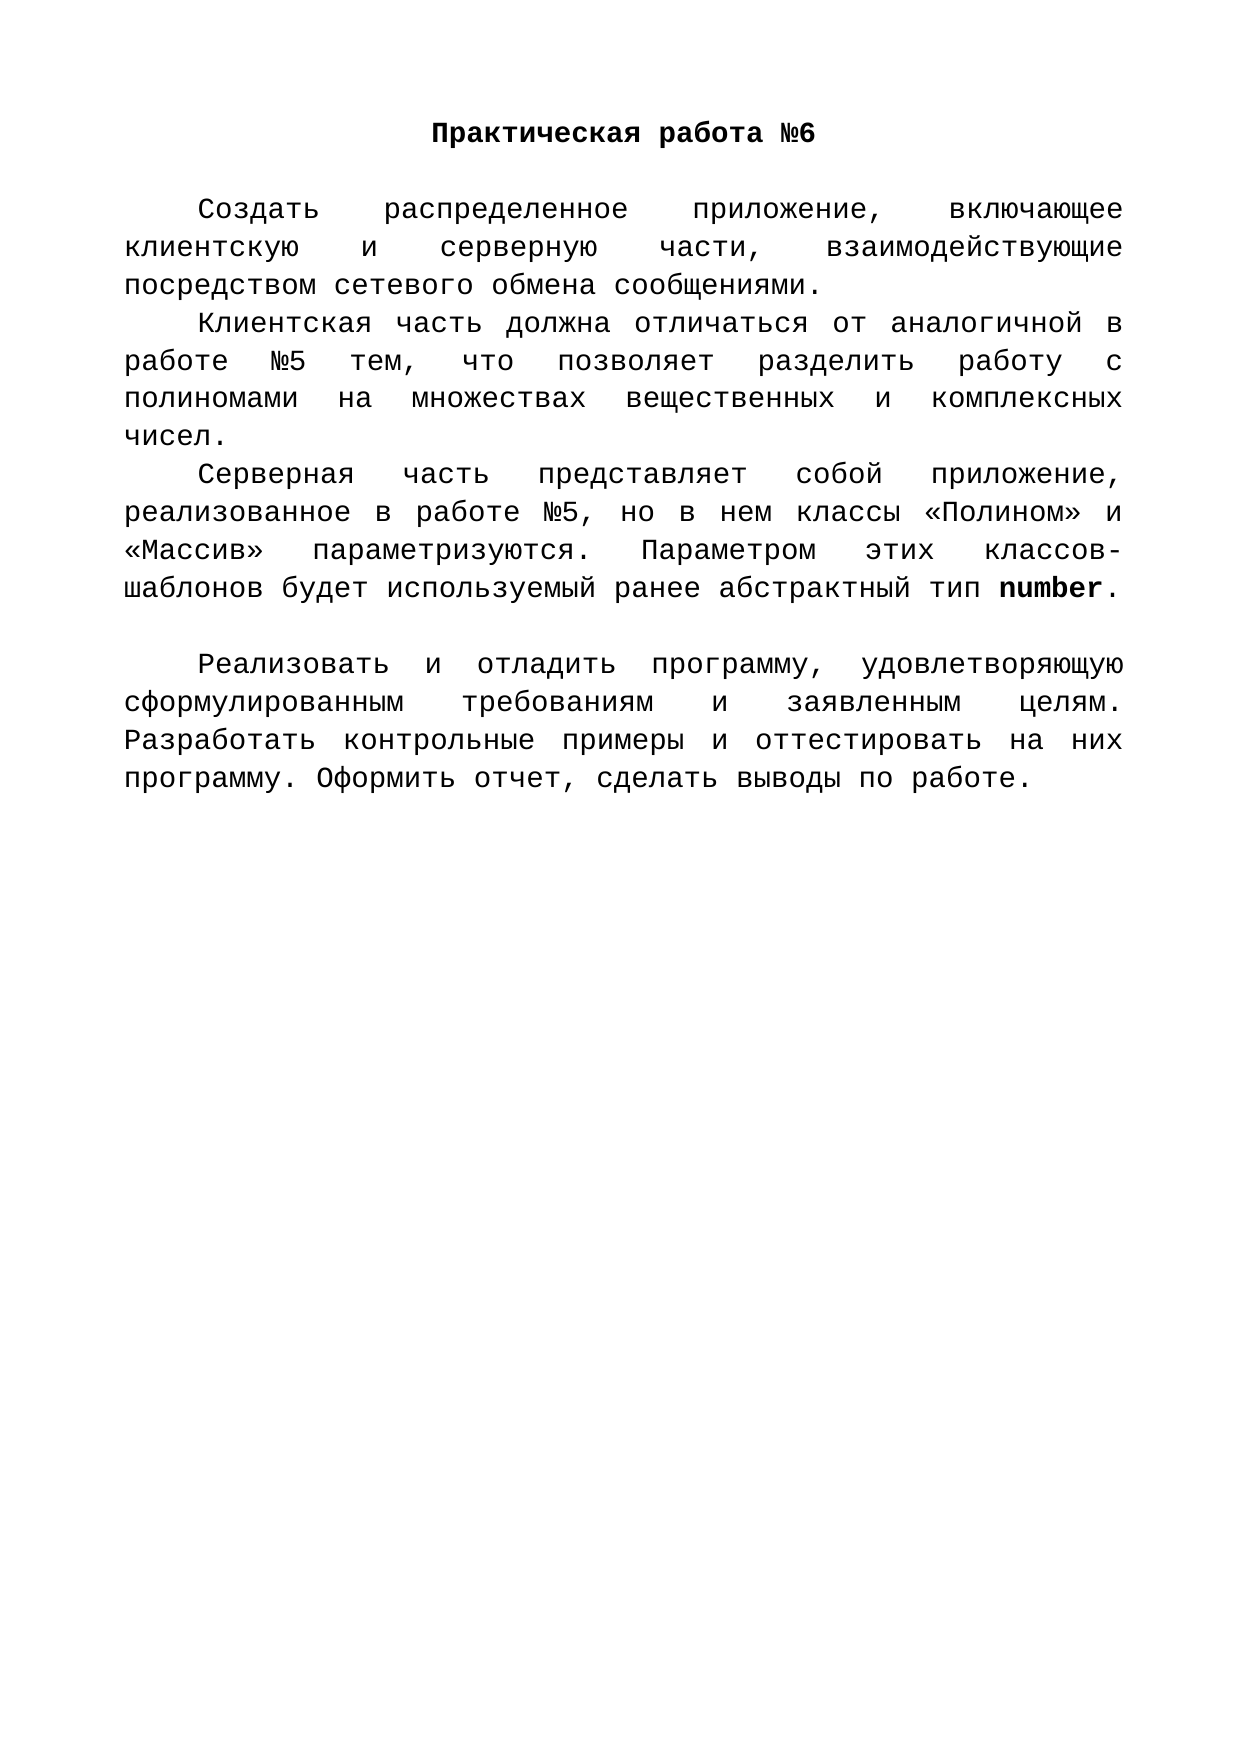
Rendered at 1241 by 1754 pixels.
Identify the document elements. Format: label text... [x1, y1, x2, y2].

text Практическая работа №6 [123, 118, 1123, 151]
text Реализовать и отладить программу, удовлетворяющую сформулированным требованиям и заявленным целям. Разработать контрольные примеры и оттестировать на них программу. Оформить отчет, сделать выводы по работе. [123, 649, 1123, 796]
text Клиентская часть должна отличаться от аналогичной в работе №5 тем, что позволяет разделить работу с полиномами на множествах вещественных и комплексных чисел. [123, 308, 1123, 454]
text Серверная часть представляет собой приложение, реализованное в работе №5, но в нем классы «Полином» и «Массив» параметризуются. Параметром этих классов-шаблонов будет используемый ранее абстрактный тип number. [123, 459, 1123, 606]
text Создать распределенное приложение, включающее клиентскую и серверную части, взаимодействующие посредством сетевого обмена сообщениями. [123, 194, 1123, 303]
